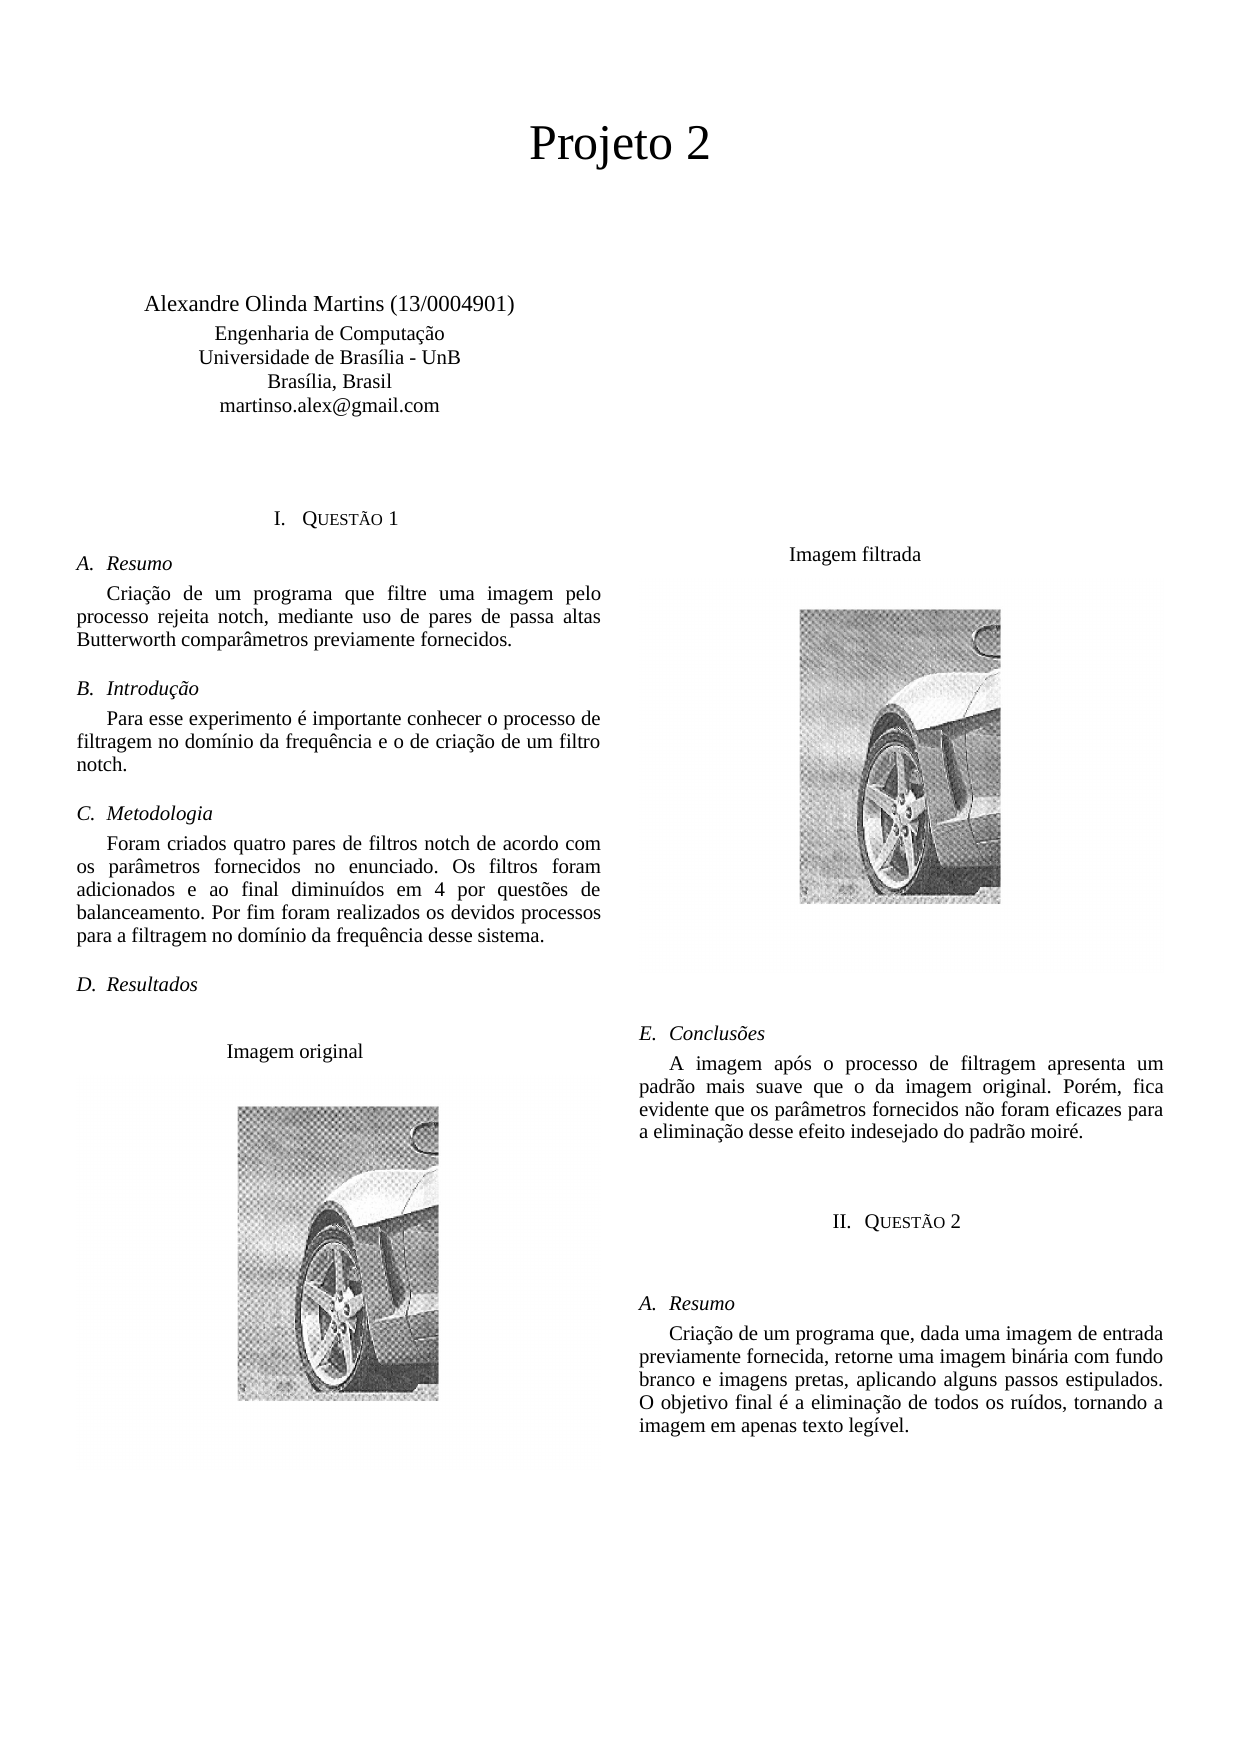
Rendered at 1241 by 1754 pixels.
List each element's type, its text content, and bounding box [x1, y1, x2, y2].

text A imagem após o processo de filtragem apresenta um padrão mais suave que o da imagem original. Porém, fica evidente que os parâmetros fornecidos não foram eficazes para a eliminação desse efeito indesejado do padrão moiré. [639, 1051, 1164, 1143]
text Imagem original [76, 1039, 601, 1063]
subtitle Resumo [639, 1291, 1164, 1315]
picture [638, 578, 1164, 973]
text martinso.alex@gmail.com [76, 393, 583, 417]
picture [76, 1075, 602, 1470]
text Imagem filtrada [639, 542, 1164, 566]
subtitle Metodologia [76, 801, 601, 825]
subtitle Questão 2 [639, 1209, 1164, 1233]
text Para esse experimento é importante conhecer o processo de filtragem no domínio da frequência e o de criação de um filtro notch. [76, 706, 601, 776]
subtitle Questão 1 [76, 506, 601, 530]
title Projeto 2 [76, 112, 1164, 170]
text Brasília, Brasil [76, 369, 583, 393]
subtitle Resultados [76, 972, 601, 996]
subtitle Resumo [76, 551, 601, 575]
text Criação de um programa que filtre uma imagem pelo processo rejeita notch, mediante uso de pares de passa altas Butterworth comparâmetros previamente fornecidos. [76, 581, 601, 651]
subtitle Introdução [76, 676, 601, 700]
subtitle Conclusões [639, 1020, 1164, 1044]
text Foram criados quatro pares de filtros notch de acordo com os parâmetros fornecidos no enunciado. Os filtros foram adicionados e ao final diminuídos em 4 por questões de balanceamento. Por fim foram realizados os devidos processos para a filtragem no domínio da frequência desse sistema. [76, 831, 601, 947]
text Criação de um programa que, dada uma imagem de entrada previamente fornecida, retorne uma imagem binária com fundo branco e imagens pretas, aplicando alguns passos estipulados. O objetivo final é a eliminação de todos os ruídos, tornando a imagem em apenas texto legível. [639, 1321, 1164, 1437]
text Engenharia de Computação [76, 321, 583, 345]
text Universidade de Brasília - UnB [76, 345, 583, 369]
text Alexandre Olinda Martins (13/0004901) [76, 290, 583, 316]
